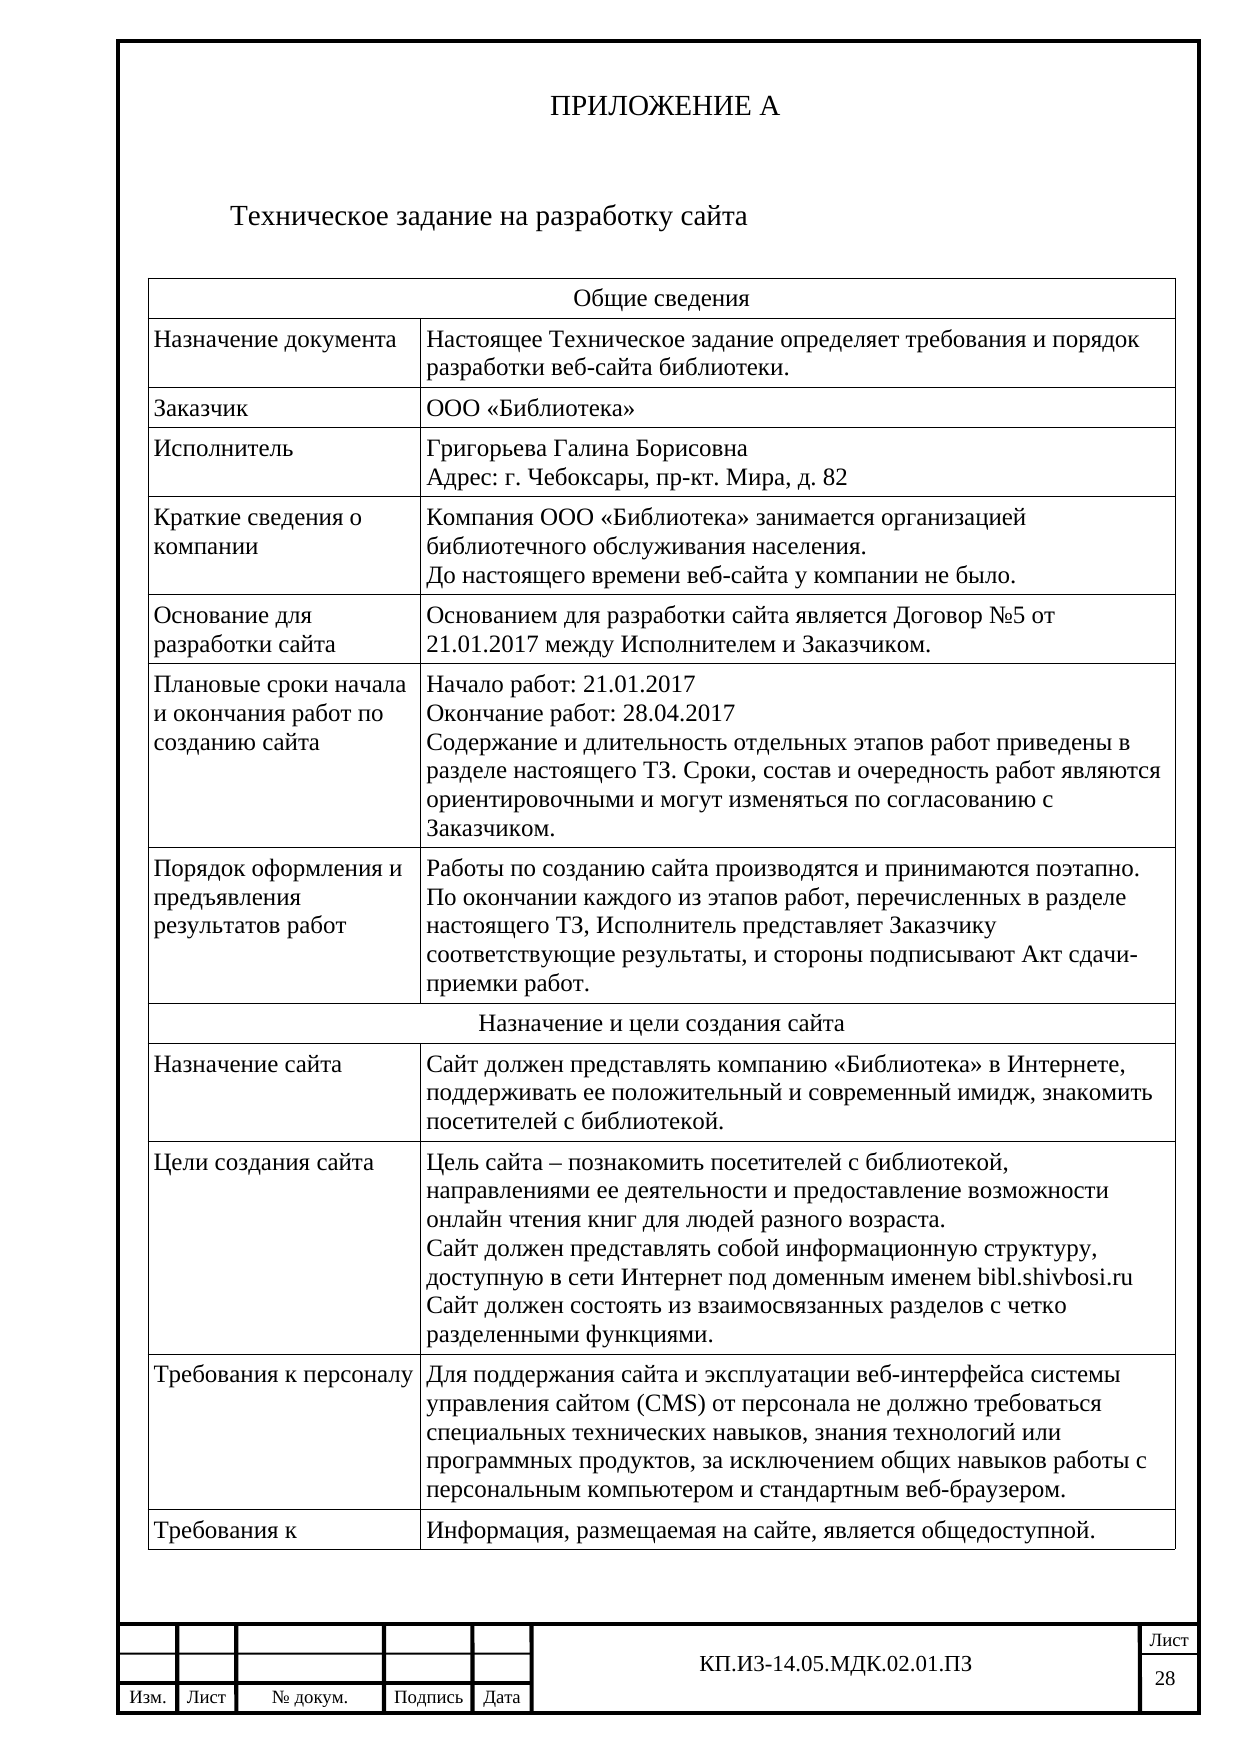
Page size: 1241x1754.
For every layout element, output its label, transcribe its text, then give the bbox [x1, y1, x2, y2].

table_cell Работы по созданию сайта производятся и принимаются поэтапно. По окончании каждого из этапов работ, перечисленных в разделе настоящего ТЗ, Исполнитель представляет Заказчику соответствующие результаты, и стороны подписывают Акт сдачи-приемки работ. [421, 848, 1175, 1003]
table_header Общие сведения [149, 279, 1175, 318]
table_cell Для поддержания сайта и эксплуатации веб-интерфейса системы управления сайтом (CMS) от персонала не должно требоваться специальных технических навыков, знания технологий или программных продуктов, за исключением общих навыков работы с персональным компьютером и стандартным веб-браузером. [421, 1355, 1175, 1509]
table_cell Исполнитель [149, 428, 420, 496]
table_cell Назначение и цели создания сайта [149, 1004, 1175, 1043]
table_cell Цели создания сайта [149, 1142, 420, 1353]
table_cell ООО «Библиотека» [421, 388, 1175, 427]
table_cell Назначение документа [149, 319, 420, 387]
table_cell Григорьева Галина Борисовна Адрес: г. Чебоксары, пр-кт. Мира, д. 82 [421, 428, 1175, 496]
subtitle Приложение А [148, 88, 1175, 122]
subtitle Техническое задание на разработку сайта [148, 198, 1175, 231]
table_cell Начало работ: 21.01.2017 Окончание работ: 28.04.2017 Содержание и длительность отдельных этапов работ приведены в разделе настоящего ТЗ. Сроки, состав и очередность работ являются ориентировочными и могут изменяться по согласованию с Заказчиком. [421, 664, 1175, 847]
table_cell Основание для разработки сайта [149, 595, 420, 663]
table_cell Краткие сведения о компании [149, 497, 420, 594]
table_cell Компания ООО «Библиотека» занимается организацией библиотечного обслуживания населения. До настоящего времени веб-сайта у компании не было. [421, 497, 1175, 594]
table_cell Плановые сроки начала и окончания работ по созданию сайта [149, 664, 420, 847]
table_cell Назначение сайта [149, 1044, 420, 1141]
table_cell Требования к [149, 1510, 420, 1549]
table_cell Требования к персоналу [149, 1355, 420, 1509]
table_cell Заказчик [149, 388, 420, 427]
table_cell Настоящее Техническое задание определяет требования и порядок разработки веб-сайта библиотеки. [421, 319, 1175, 387]
table_cell Сайт должен представлять компанию «Библиотека» в Интернете, поддерживать ее положительный и современный имидж, знакомить посетителей с библиотекой. [421, 1044, 1175, 1141]
table_cell Информация, размещаемая на сайте, является общедоступной. [421, 1510, 1175, 1549]
table_cell Цель сайта – познакомить посетителей с библиотекой, направлениями ее деятельности и предоставление возможности онлайн чтения книг для людей разного возраста. Сайт должен представлять собой информационную структуру, доступную в сети Интернет под доменным именем bibl.shivbosi.ru Сайт должен состоять из взаимосвязанных разделов с четко разделенными функциями. [421, 1142, 1175, 1353]
table_cell Порядок оформления и предъявления результатов работ [149, 848, 420, 1003]
table_cell Основанием для разработки сайта является Договор №5 от 21.01.2017 между Исполнителем и Заказчиком. [421, 595, 1175, 663]
